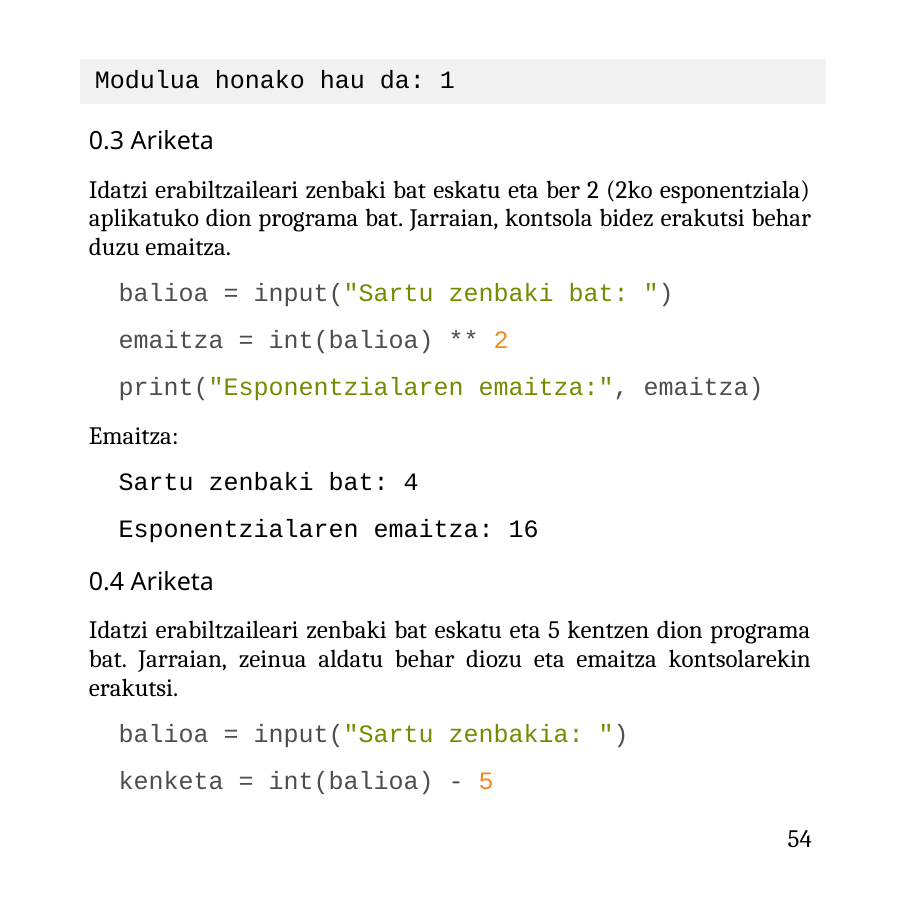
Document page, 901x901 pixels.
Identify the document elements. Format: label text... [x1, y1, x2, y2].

text kenketa = int(balioa) - 5 [118, 768, 811, 797]
text 0.4 Ariketa [89, 563, 811, 598]
text Idatzi erabiltzaileari zenbaki bat eskatu eta ber 2 (2ko esponentziala) aplikatuko dion programa bat. Jarraian, kontsola bidez erakutsi behar duzu emaitza. [89, 176, 811, 262]
text 0.3 Ariketa [89, 123, 811, 157]
text balioa = input("Sartu zenbakia: ") [118, 721, 811, 750]
text Idatzi erabiltzaileari zenbaki bat eskatu eta 5 kentzen dion programa bat. Jarraian, zeinua aldatu behar diozu eta emaitza kontsolarekin erakutsi. [89, 616, 811, 703]
text Modulua honako hau da: 1 [86, 65, 820, 98]
text print("Esponentzialaren emaitza:", emaitza) [118, 375, 811, 403]
text emaitza = int(balioa) ** 2 [118, 328, 811, 356]
text Sartu zenbaki bat: 4 [118, 469, 811, 498]
text Emaitza: [89, 422, 811, 451]
text balioa = input("Sartu zenbaki bat: ") [118, 281, 811, 309]
text Esponentzialaren emaitza: 16 [118, 516, 811, 545]
